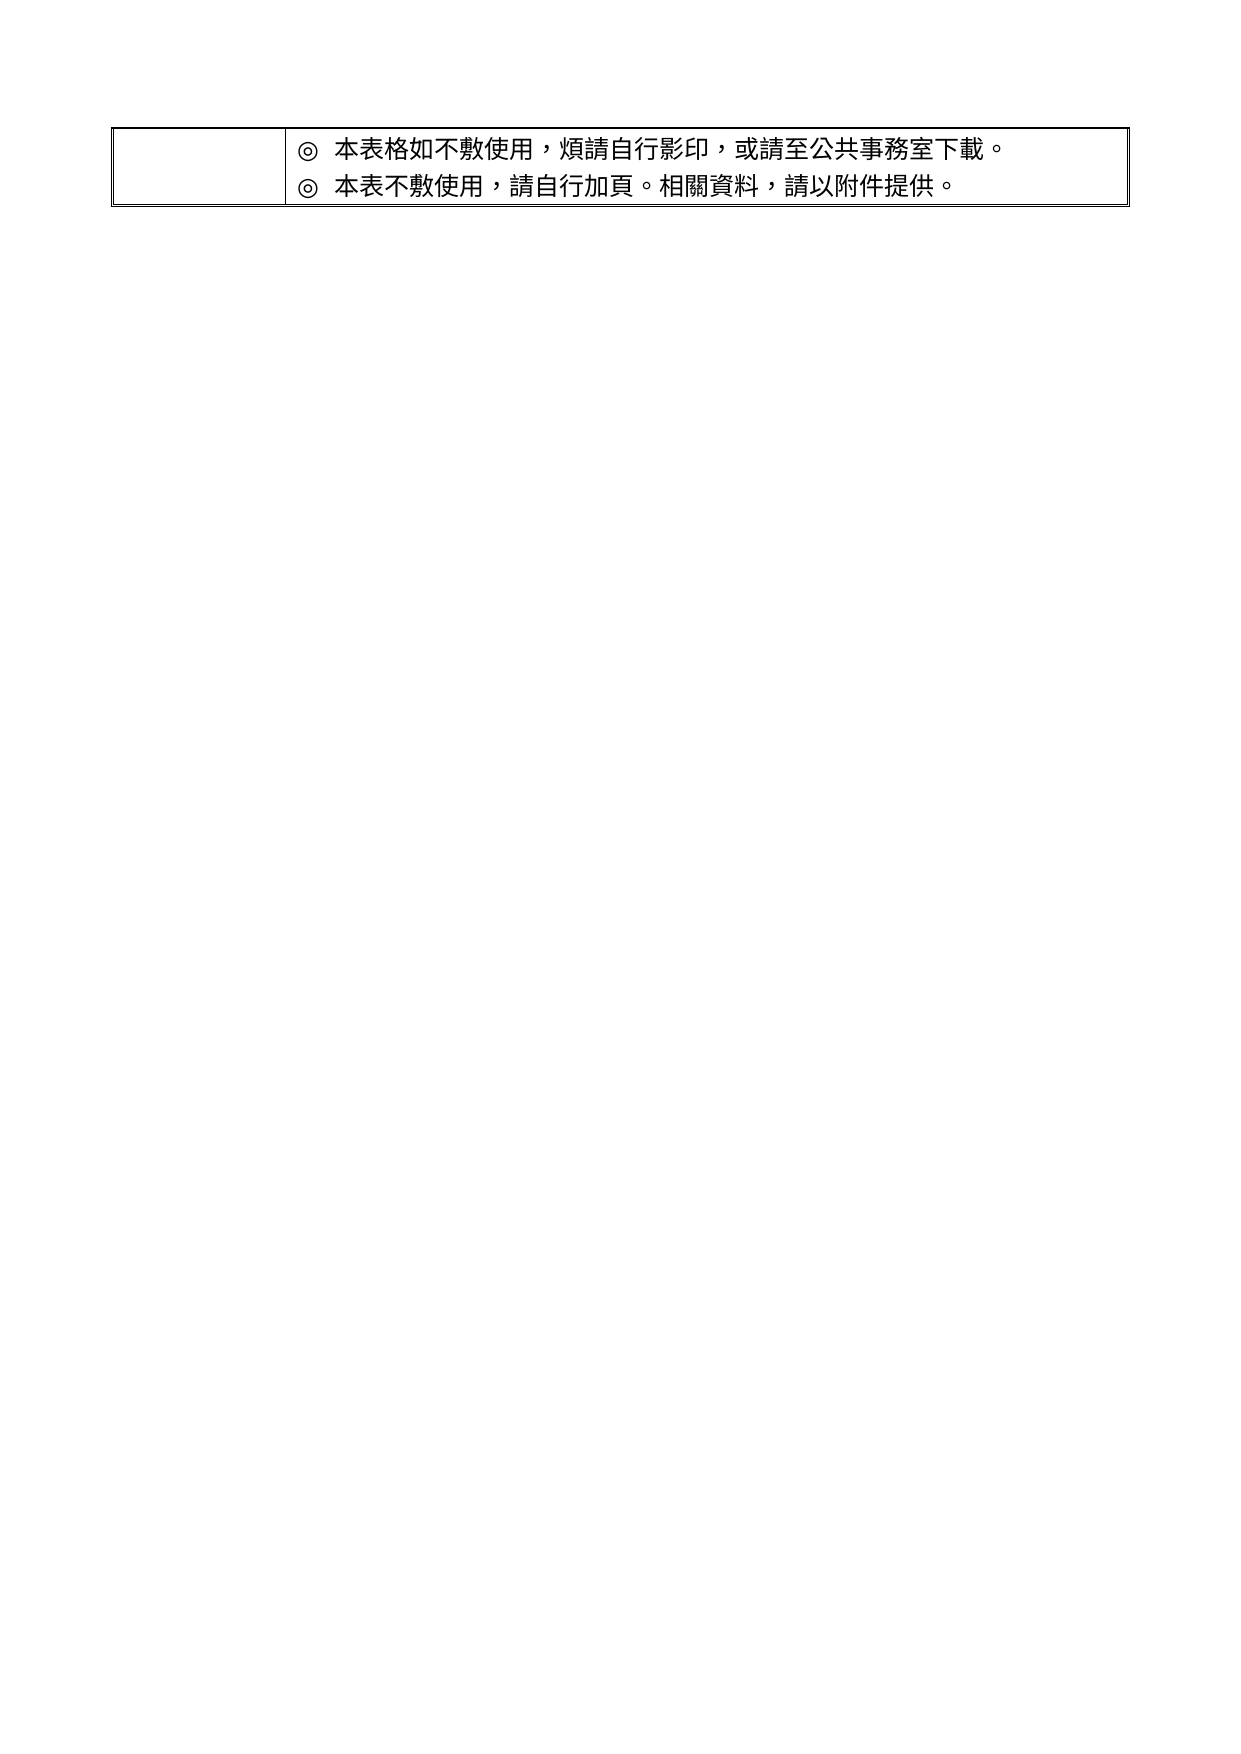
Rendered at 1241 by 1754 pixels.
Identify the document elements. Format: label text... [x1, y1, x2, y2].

table_cell 本表為單位提供新聞內容與橫式圖片作為發佈新聞之用，請於活動前後五天內送本室。 本室有權審核內容，並決定上稿時間。 一般新聞稿字數約為600字，若有特殊需求，請於內容描述中說明。 校外活動請申請單位代為安排交通食宿，或支付交通費、餐費。 本表格如不敷使用，煩請自行影印，或請至公共事務室下載。 本表不敷使用，請自行加頁。相關資料，請以附件提供。 [286, 129, 1127, 203]
table_cell [114, 129, 285, 203]
